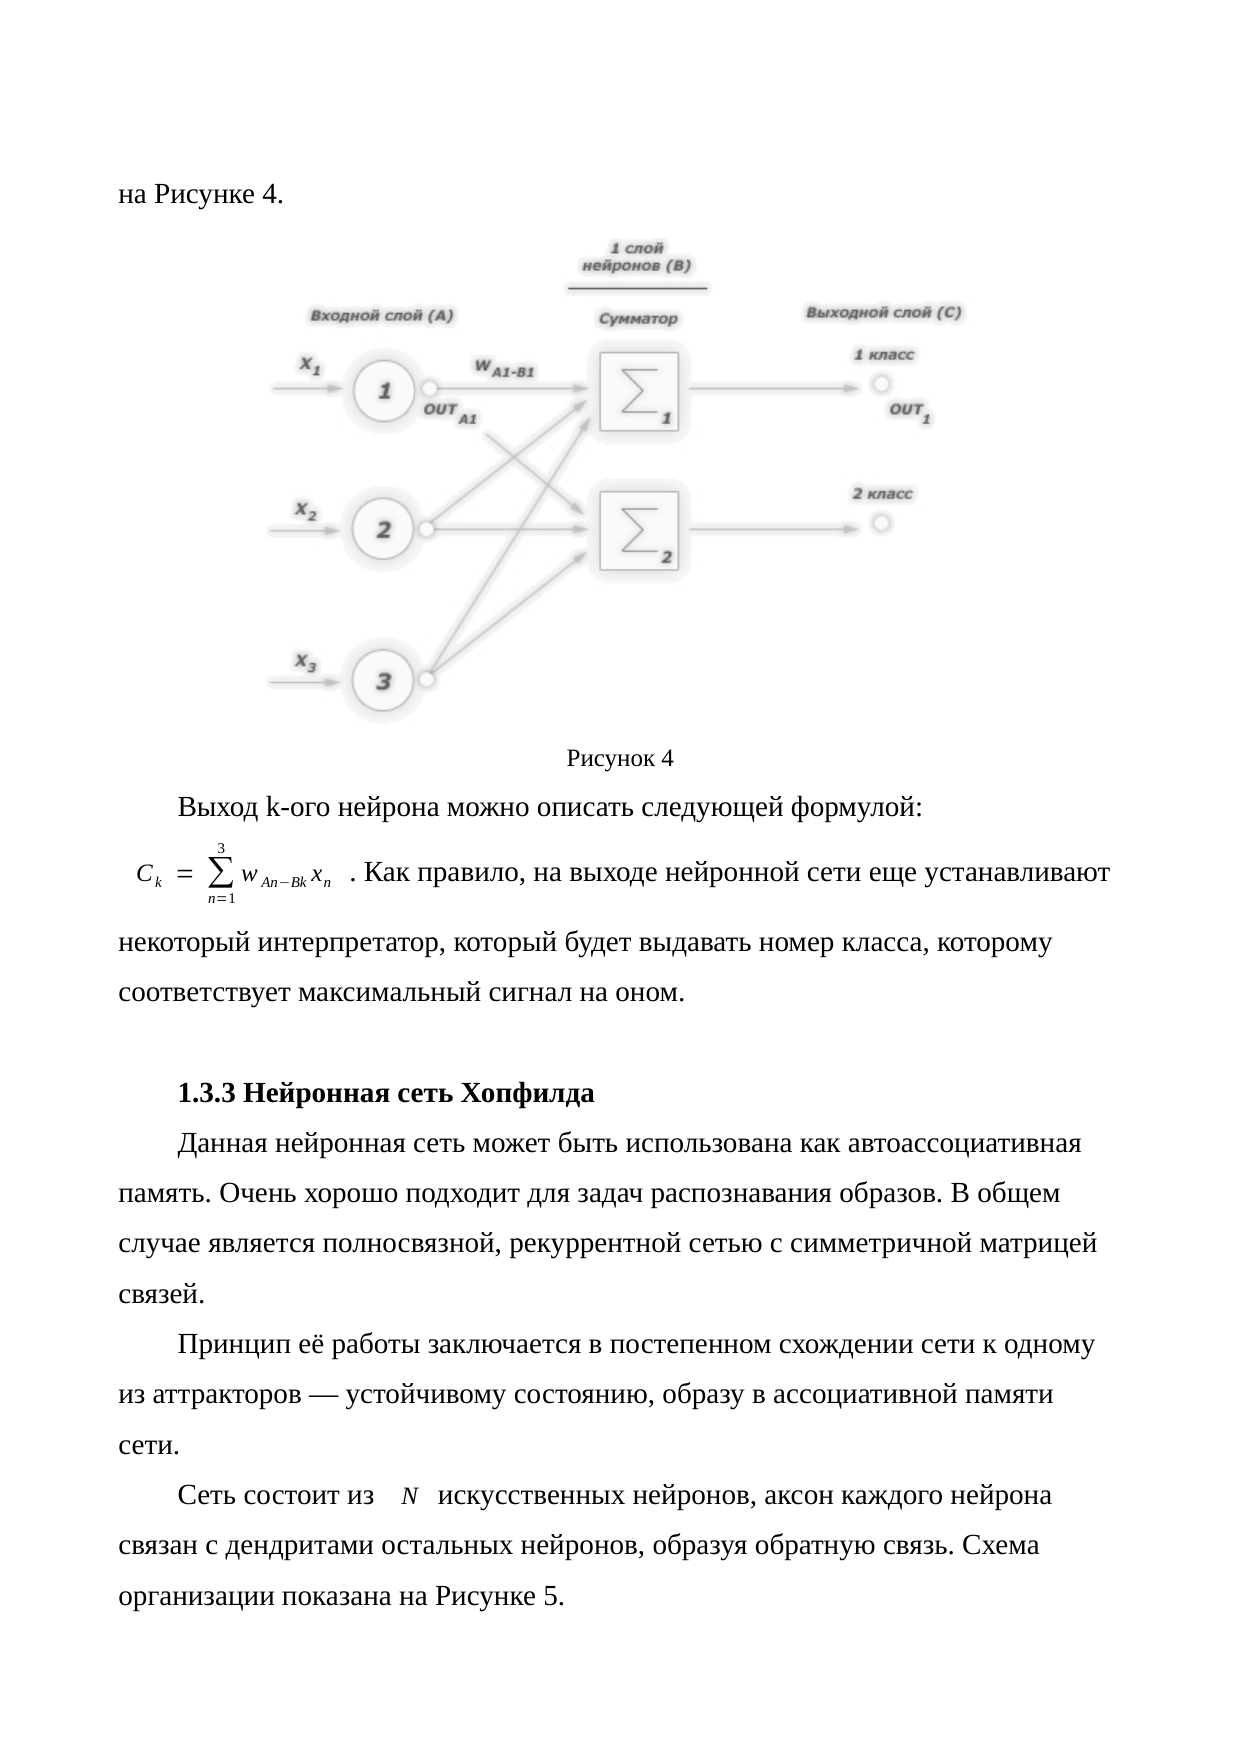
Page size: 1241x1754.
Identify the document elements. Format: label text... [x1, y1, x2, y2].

picture [251, 238, 989, 743]
text Данная нейронная сеть может быть использована как автоассоциативная память. Очень хорошо подходит для задач распознавания образов. В общем случае является полносвязной, рекуррентной сетью с симметричной матрицей связей. [118, 1125, 1122, 1309]
text 1.3.3 Нейронная сеть Хопфилда [118, 1075, 1122, 1108]
text Выход k-ого нейрона можно описать следующей формулой: . Как правило, на выходе нейронной сети еще устанавливают некоторый интерпретатор, который будет выдавать номер класса, которому соответствует максимальный сигнал на оном. [118, 277, 1122, 1008]
text на Рисунке 4. [118, 176, 1122, 210]
text Сеть состоит из искусственных нейронов, аксон каждого нейрона связан с дендритами остальных нейронов, образуя обратную связь. Схема организации показана на Рисунке 5. [118, 1477, 1122, 1611]
text Принцип её работы заключается в постепенном схождении сети к одному из аттракторов — устойчивому состоянию, образу в ассоциативной памяти сети. [118, 1326, 1122, 1460]
text Рисунок 4 [211, 239, 1029, 772]
